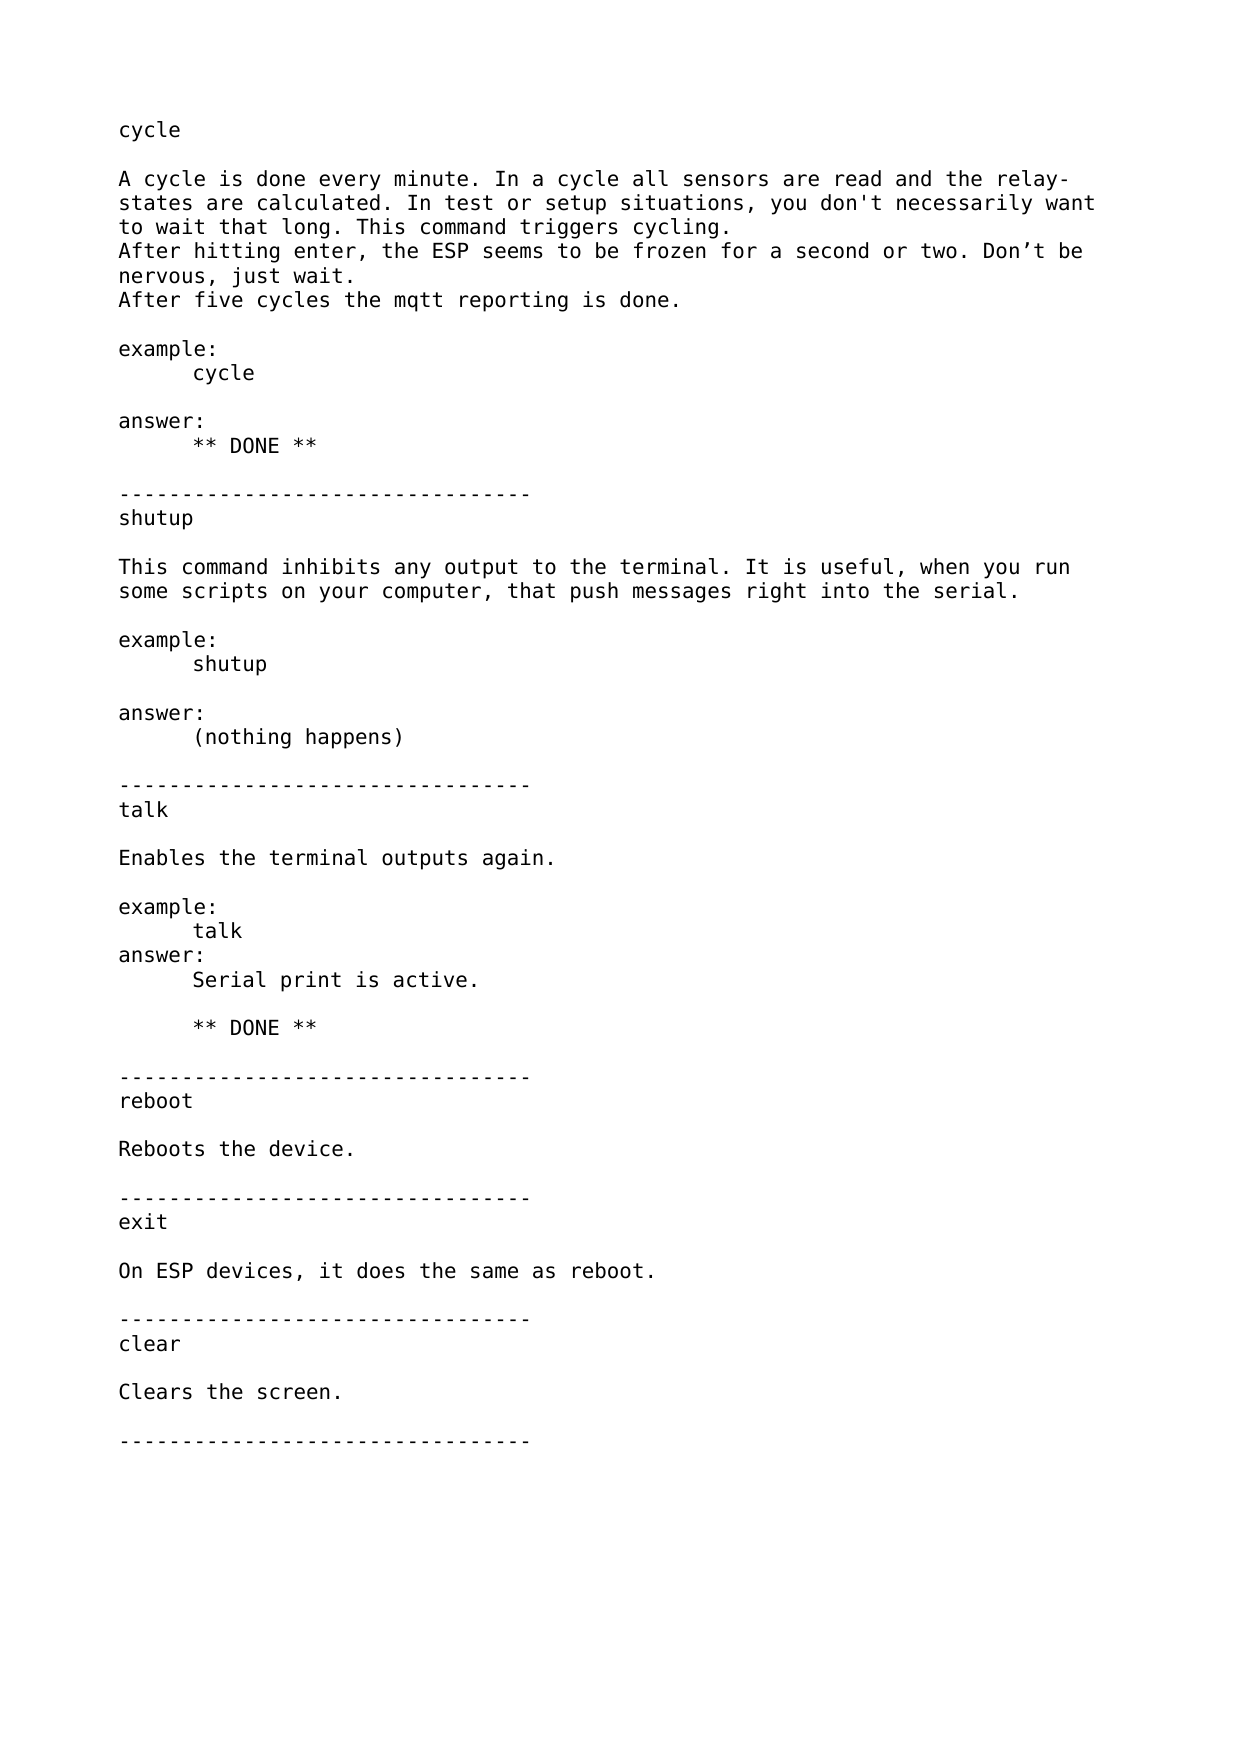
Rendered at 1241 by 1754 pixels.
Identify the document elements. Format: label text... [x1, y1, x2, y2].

text ** DONE ** [118, 434, 1122, 458]
text This command inhibits any output to the terminal. It is useful, when you run some scripts on your computer, that push messages right into the serial. [118, 555, 1122, 603]
text ** DONE ** [118, 1016, 1122, 1040]
text cycle [118, 361, 1122, 385]
text --------------------------------- [118, 1429, 1122, 1453]
text example: [118, 337, 1122, 361]
text Serial print is active. [118, 968, 1122, 992]
text (nothing happens) [118, 725, 1122, 749]
text shutup [118, 506, 1122, 531]
text exit [118, 1210, 1122, 1234]
text clear [118, 1332, 1122, 1356]
text answer: [118, 409, 1122, 434]
text A cycle is done every minute. In a cycle all sensors are read and the relay-states are calculated. In test or setup situations, you don't necessarily want to wait that long. This command triggers cycling. [118, 167, 1122, 239]
text --------------------------------- [118, 482, 1122, 506]
text Enables the terminal outputs again. [118, 846, 1122, 871]
text --------------------------------- [118, 1186, 1122, 1210]
text shutup [118, 652, 1122, 676]
text Clears the screen. [118, 1380, 1122, 1404]
text --------------------------------- [118, 773, 1122, 798]
text After hitting enter, the ESP seems to be frozen for a second or two. Don’t be nervous, just wait. [118, 239, 1122, 288]
text example: [118, 628, 1122, 652]
text example: [118, 895, 1122, 919]
text talk [118, 798, 1122, 822]
text On ESP devices, it does the same as reboot. [118, 1259, 1122, 1283]
text talk [118, 919, 1122, 943]
text answer: [118, 701, 1122, 725]
text Reboots the device. [118, 1137, 1122, 1162]
text --------------------------------- [118, 1065, 1122, 1089]
text After five cycles the mqtt reporting is done. [118, 288, 1122, 312]
text cycle [118, 118, 1122, 142]
text answer: [118, 943, 1122, 968]
text --------------------------------- [118, 1307, 1122, 1332]
text reboot [118, 1089, 1122, 1113]
